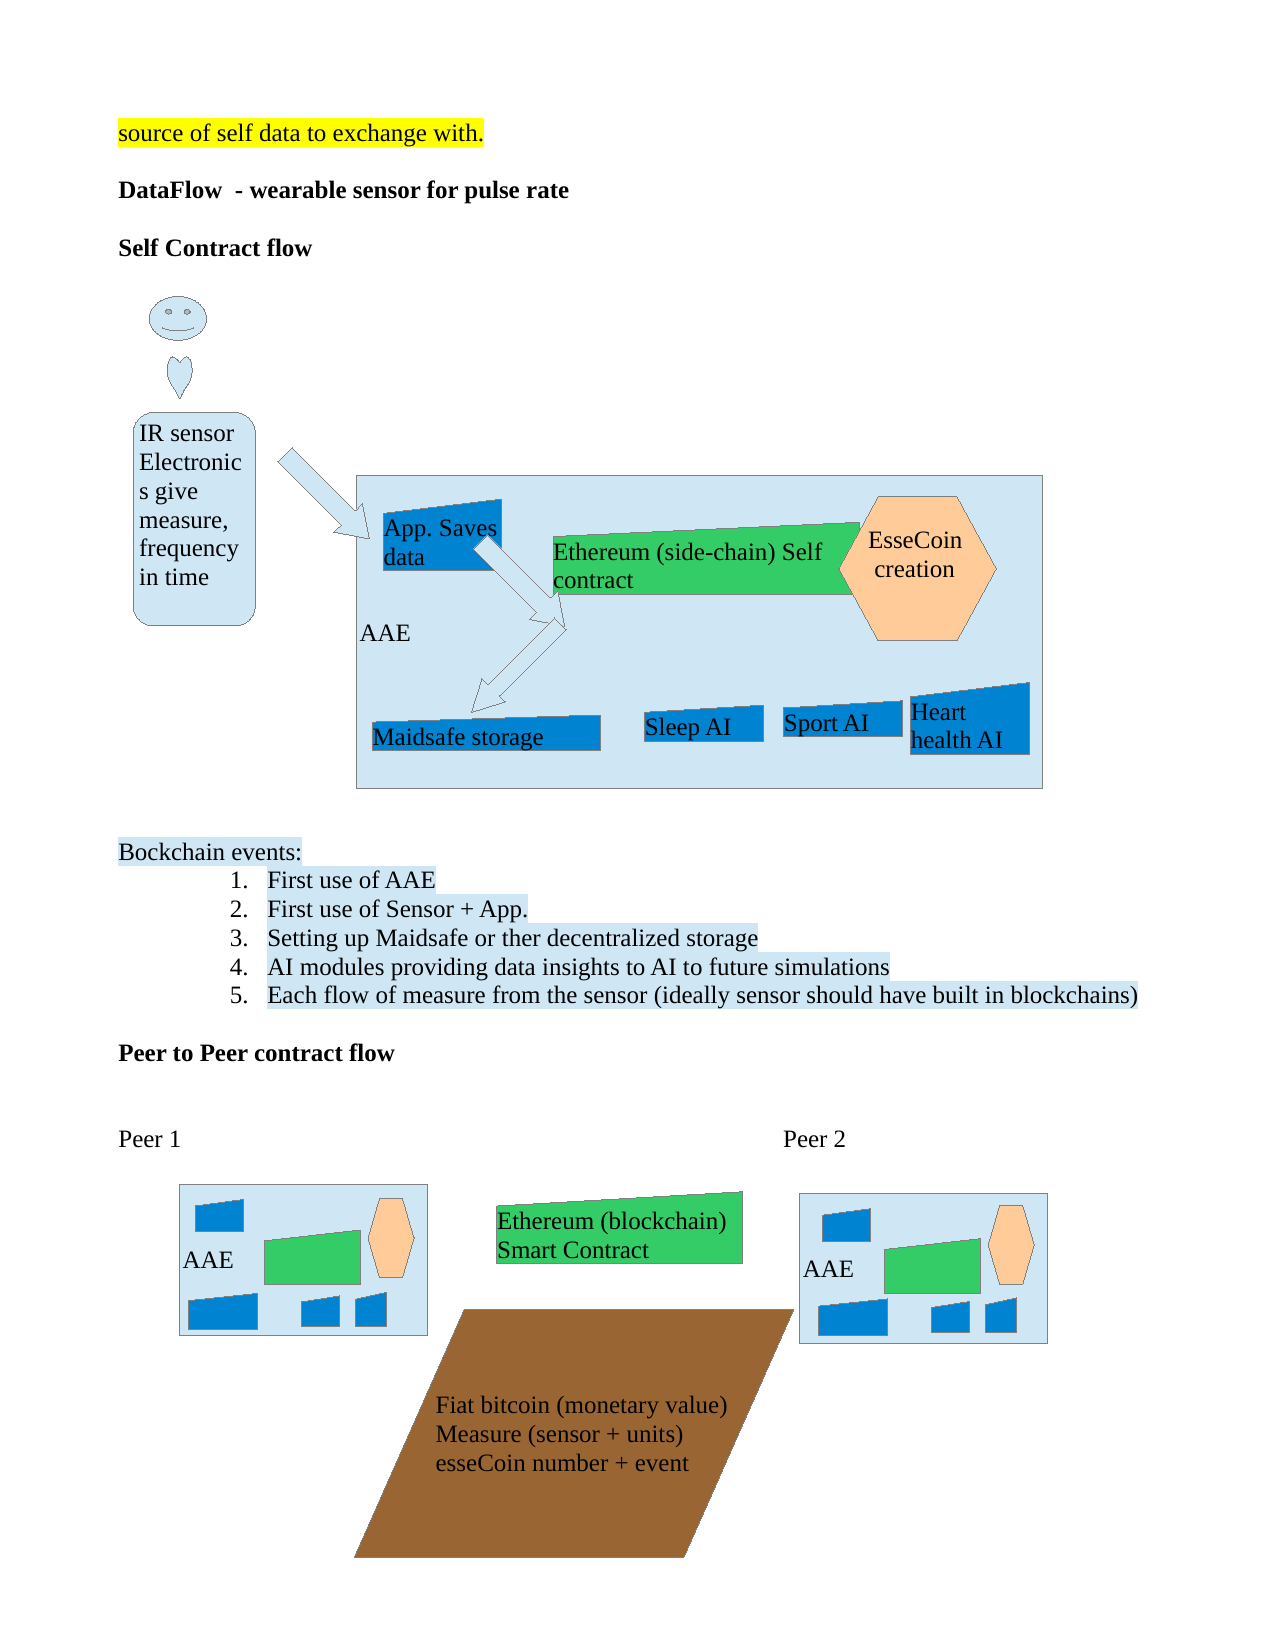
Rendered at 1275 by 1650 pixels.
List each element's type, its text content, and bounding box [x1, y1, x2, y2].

list AI modules providing data insights to AI to future simulations [229, 952, 1157, 981]
text DataFlow - wearable sensor for pulse rate [118, 176, 1157, 204]
text Peer 1 Peer 2 [118, 1124, 1157, 1153]
list First use of AAE [229, 866, 1157, 894]
list First use of Sensor + App. [229, 894, 1157, 923]
list Setting up Maidsafe or ther decentralized storage [229, 923, 1157, 952]
text Self Contract flow [118, 233, 1157, 262]
text Peer to Peer contract flow [118, 1038, 1157, 1067]
text Bockchain events: [118, 837, 1157, 866]
text source of self data to exchange with. [118, 118, 1157, 147]
list Each flow of measure from the sensor (ideally sensor should have built in blockchains) [229, 981, 1157, 1009]
